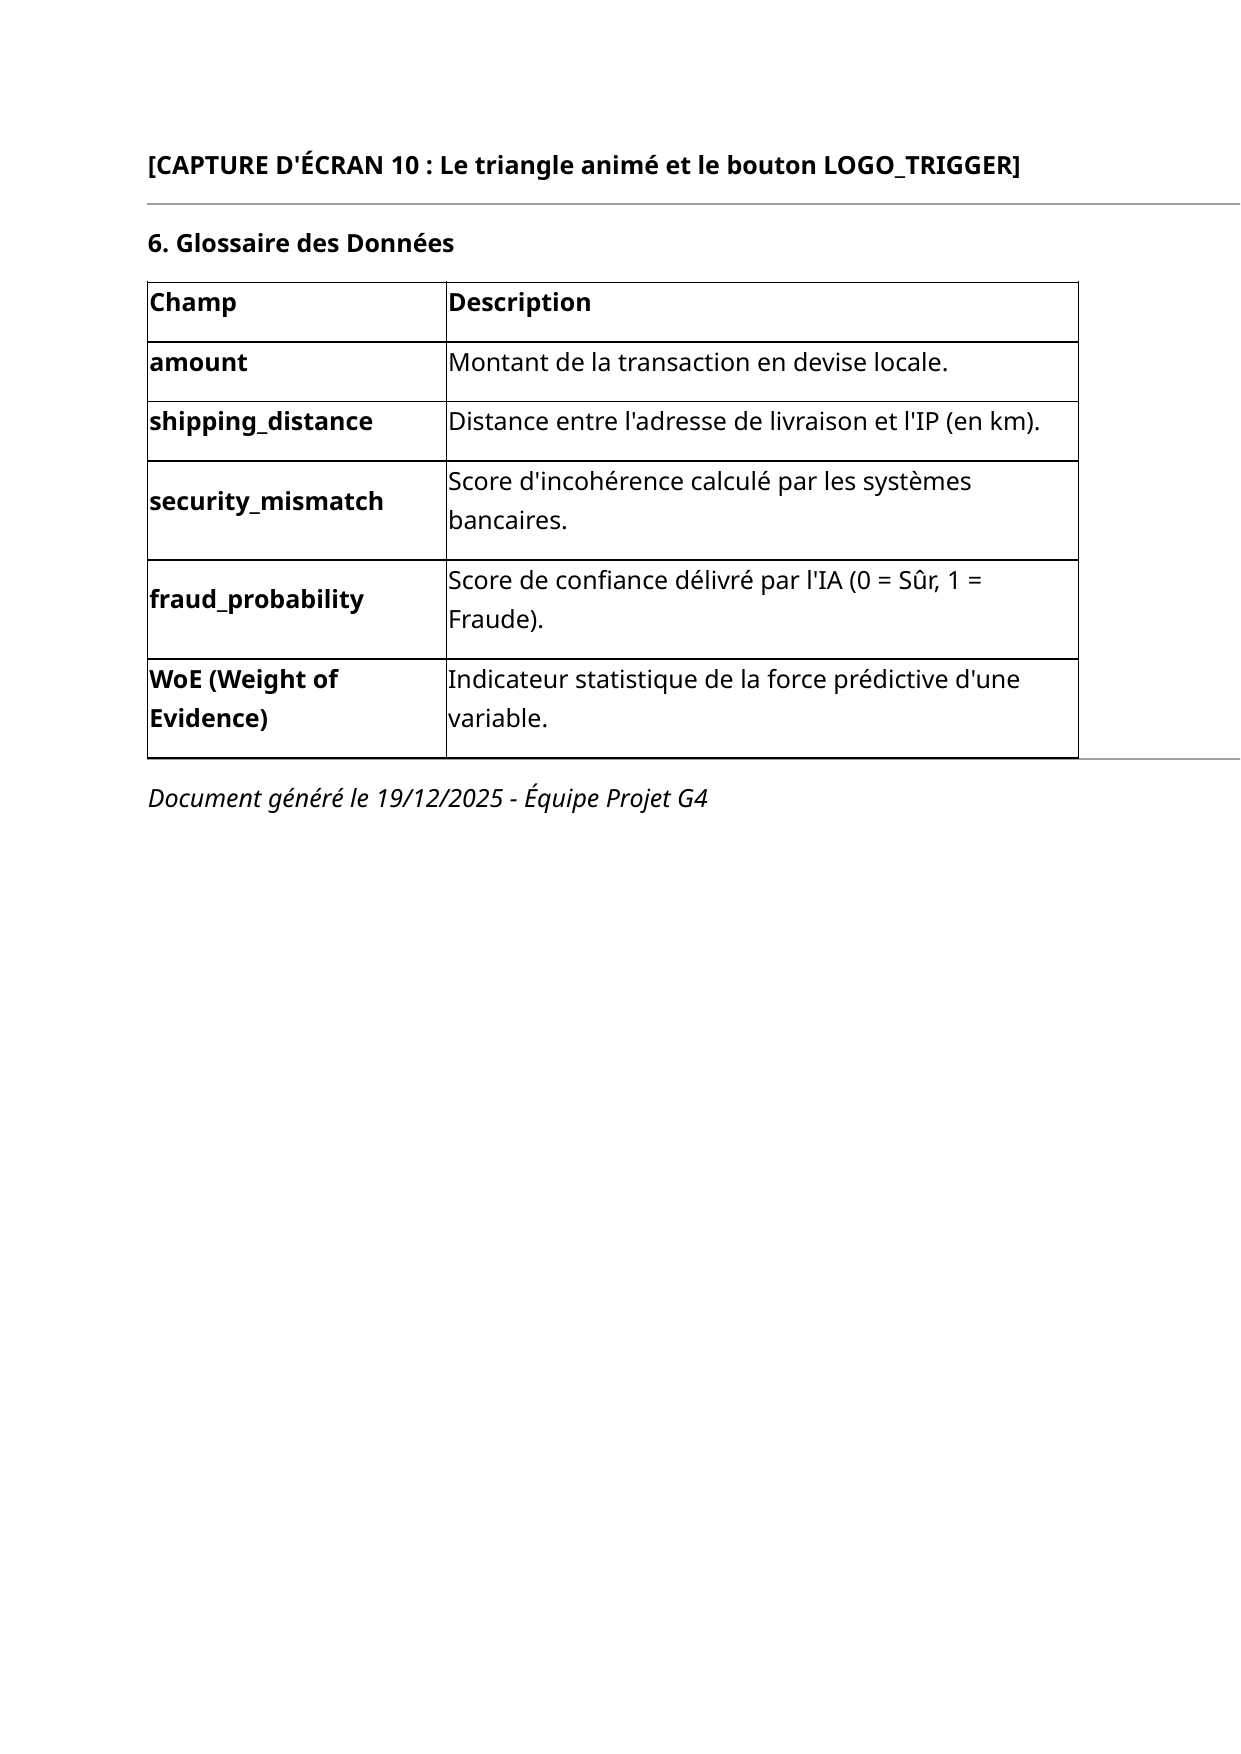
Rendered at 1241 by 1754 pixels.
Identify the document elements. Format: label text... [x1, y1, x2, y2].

text [CAPTURE D'ÉCRAN 10 : Le triangle animé et le bouton LOGO_TRIGGER] [148, 148, 1093, 182]
table_cell Score d'incohérence calculé par les systèmes bancaires. [447, 462, 1078, 559]
table_cell amount [148, 343, 446, 401]
table_header Description [447, 283, 1078, 341]
table_cell Score de confiance délivré par l'IA (0 = Sûr, 1 = Fraude). [447, 561, 1078, 658]
table_cell shipping_distance [148, 402, 446, 460]
text Document généré le 19/12/2025 - Équipe Projet G4 [148, 781, 1093, 815]
text 6. Glossaire des Données [148, 226, 1093, 259]
table_cell Montant de la transaction en devise locale. [447, 343, 1078, 401]
table_cell security_mismatch [148, 462, 446, 559]
table_cell WoE (Weight of Evidence) [148, 660, 446, 757]
table_header Champ [148, 283, 446, 341]
table_cell Indicateur statistique de la force prédictive d'une variable. [447, 660, 1078, 757]
table_cell Distance entre l'adresse de livraison et l'IP (en km). [447, 402, 1078, 460]
table_cell fraud_probability [148, 561, 446, 658]
